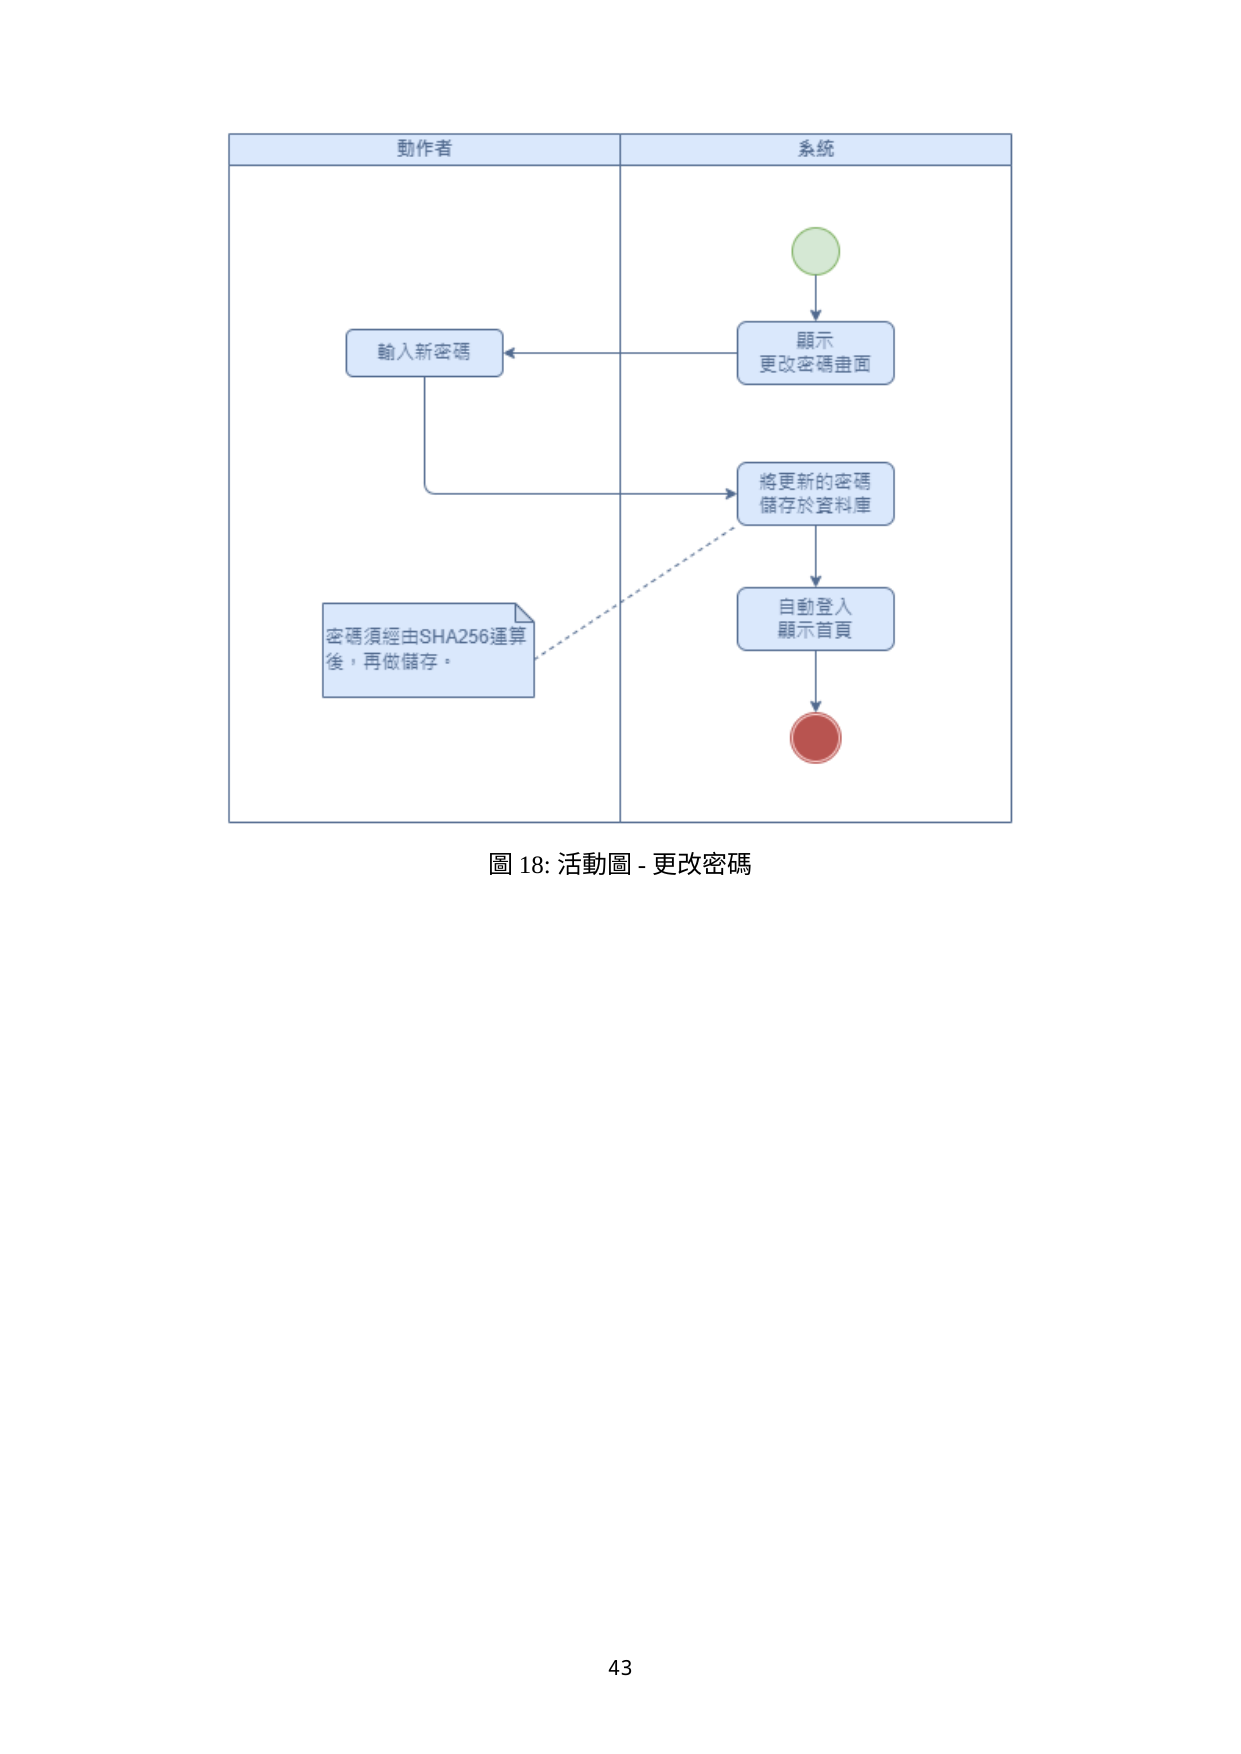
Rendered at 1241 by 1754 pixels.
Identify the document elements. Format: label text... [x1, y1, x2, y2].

text 圖 18: 活動圖 - 更改密碼 [216, 836, 1024, 880]
picture [216, 121, 1024, 836]
